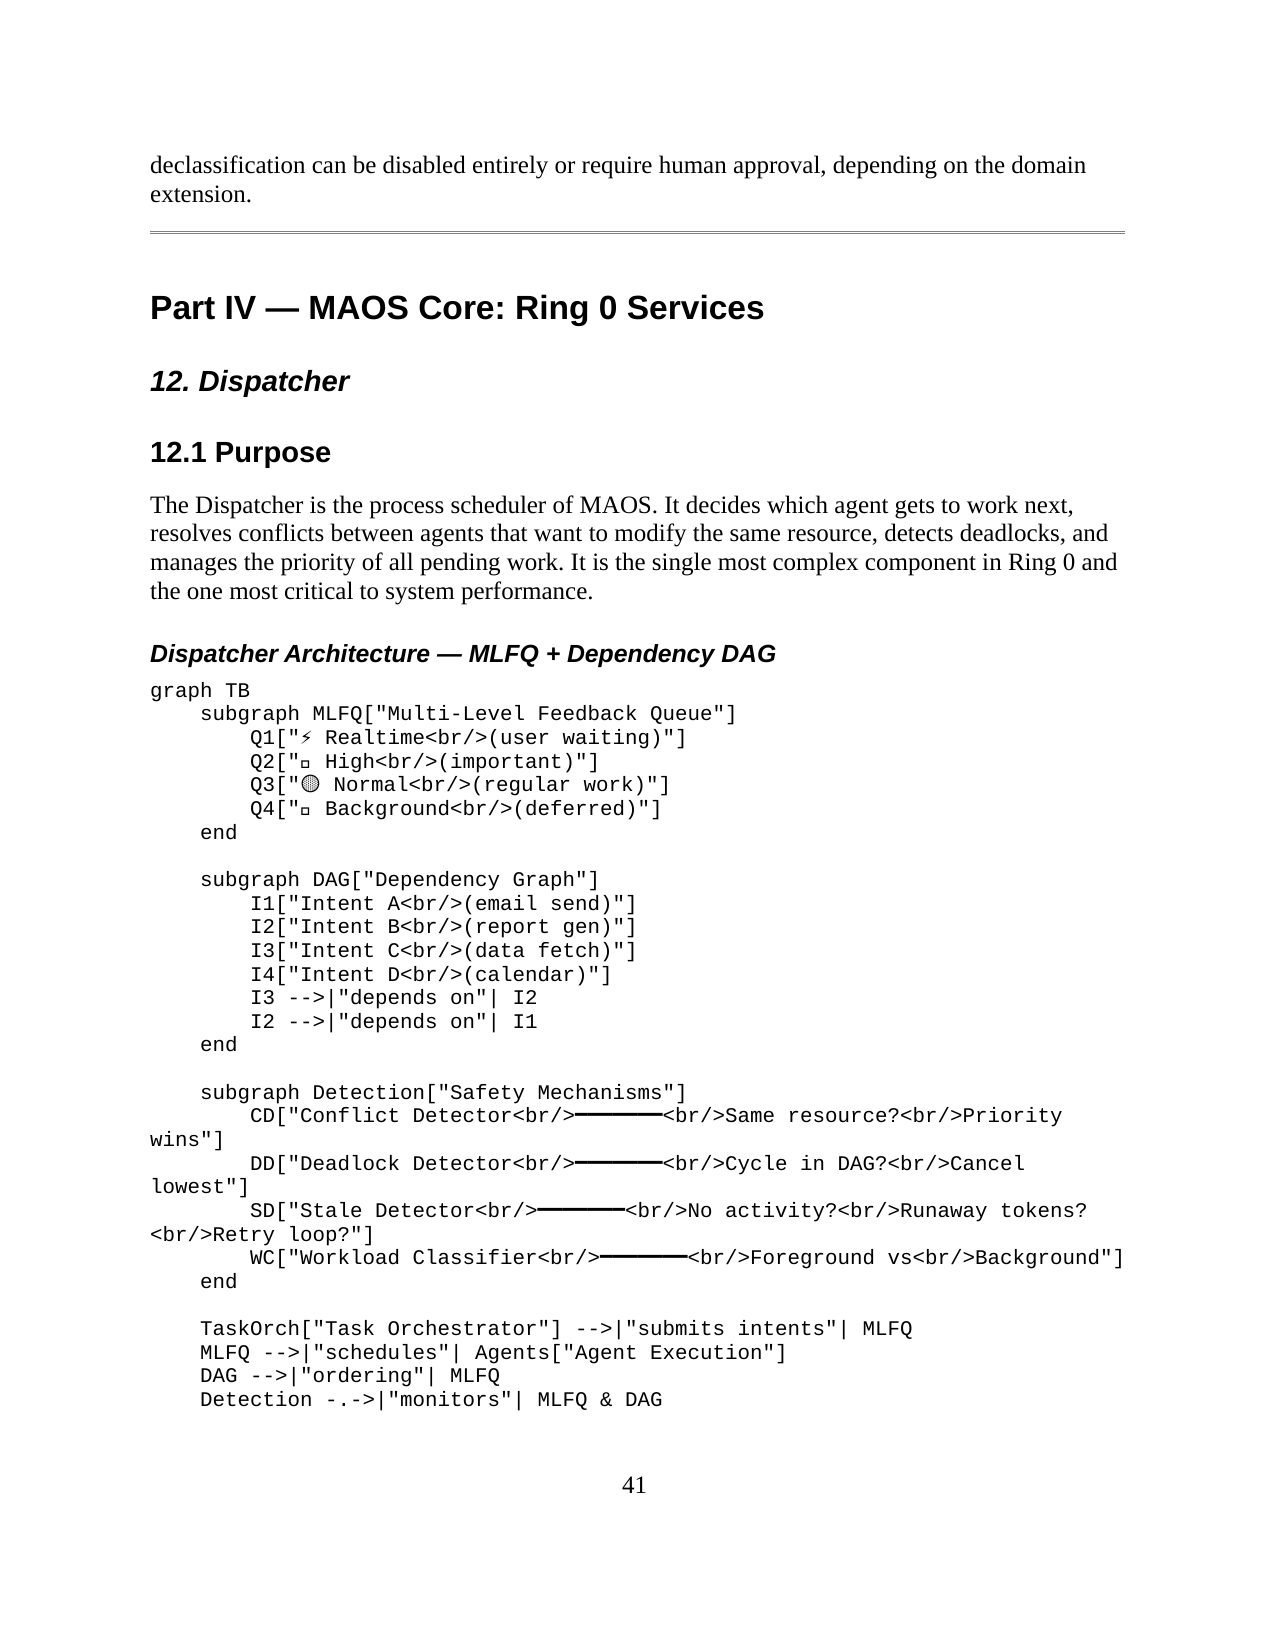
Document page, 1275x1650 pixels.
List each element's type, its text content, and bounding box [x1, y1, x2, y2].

text end [150, 1034, 1125, 1058]
text I1["Intent A<br/>(email send)"] [150, 893, 1125, 916]
text CD["Conflict Detector<br/>━━━━━━━<br/>Same resource?<br/>Priority wins"] [150, 1105, 1125, 1153]
text graph TB [150, 680, 1125, 703]
text subgraph MLFQ["Multi-Level Feedback Queue"] [150, 703, 1125, 727]
text TaskOrch["Task Orchestrator"] -->|"submits intents"| MLFQ [150, 1318, 1125, 1342]
subtitle 12. Dispatcher [150, 364, 1125, 397]
text DD["Deadlock Detector<br/>━━━━━━━<br/>Cycle in DAG?<br/>Cancel lowest"] [150, 1153, 1125, 1200]
subtitle Part IV — MAOS Core: Ring 0 Services [150, 288, 1125, 326]
text declassification can be disabled entirely or require human approval, depending on the domain extension. [150, 150, 1125, 207]
text WC["Workload Classifier<br/>━━━━━━━<br/>Foreground vs<br/>Background"] [150, 1247, 1125, 1271]
text DAG -->|"ordering"| MLFQ [150, 1366, 1125, 1389]
text Q4["🔵 Background<br/>(deferred)"] [150, 798, 1125, 822]
text I4["Intent D<br/>(calendar)"] [150, 963, 1125, 987]
text The Dispatcher is the process scheduler of MAOS. It decides which agent gets to work next, resolves conflicts between agents that want to modify the same resource, detects deadlocks, and manages the priority of all pending work. It is the single most complex component in Ring 0 and the one most critical to system performance. [150, 490, 1125, 605]
text Q1["⚡ Realtime<br/>(user waiting)"] [150, 727, 1125, 751]
text subgraph DAG["Dependency Graph"] [150, 869, 1125, 893]
subtitle 12.1 Purpose [150, 435, 1125, 468]
text end [150, 1271, 1125, 1294]
text end [150, 822, 1125, 845]
text Q3["🟡 Normal<br/>(regular work)"] [150, 774, 1125, 798]
text I2 -->|"depends on"| I1 [150, 1011, 1125, 1034]
text SD["Stale Detector<br/>━━━━━━━<br/>No activity?<br/>Runaway tokens?<br/>Retry loop?"] [150, 1200, 1125, 1247]
text I3 -->|"depends on"| I2 [150, 987, 1125, 1011]
text MLFQ -->|"schedules"| Agents["Agent Execution"] [150, 1342, 1125, 1366]
text Detection -.->|"monitors"| MLFQ & DAG [150, 1389, 1125, 1413]
text Q2["🔴 High<br/>(important)"] [150, 751, 1125, 774]
text I3["Intent C<br/>(data fetch)"] [150, 940, 1125, 963]
text subgraph Detection["Safety Mechanisms"] [150, 1082, 1125, 1105]
text I2["Intent B<br/>(report gen)"] [150, 916, 1125, 940]
subtitle Dispatcher Architecture — MLFQ + Dependency DAG [150, 639, 1125, 667]
